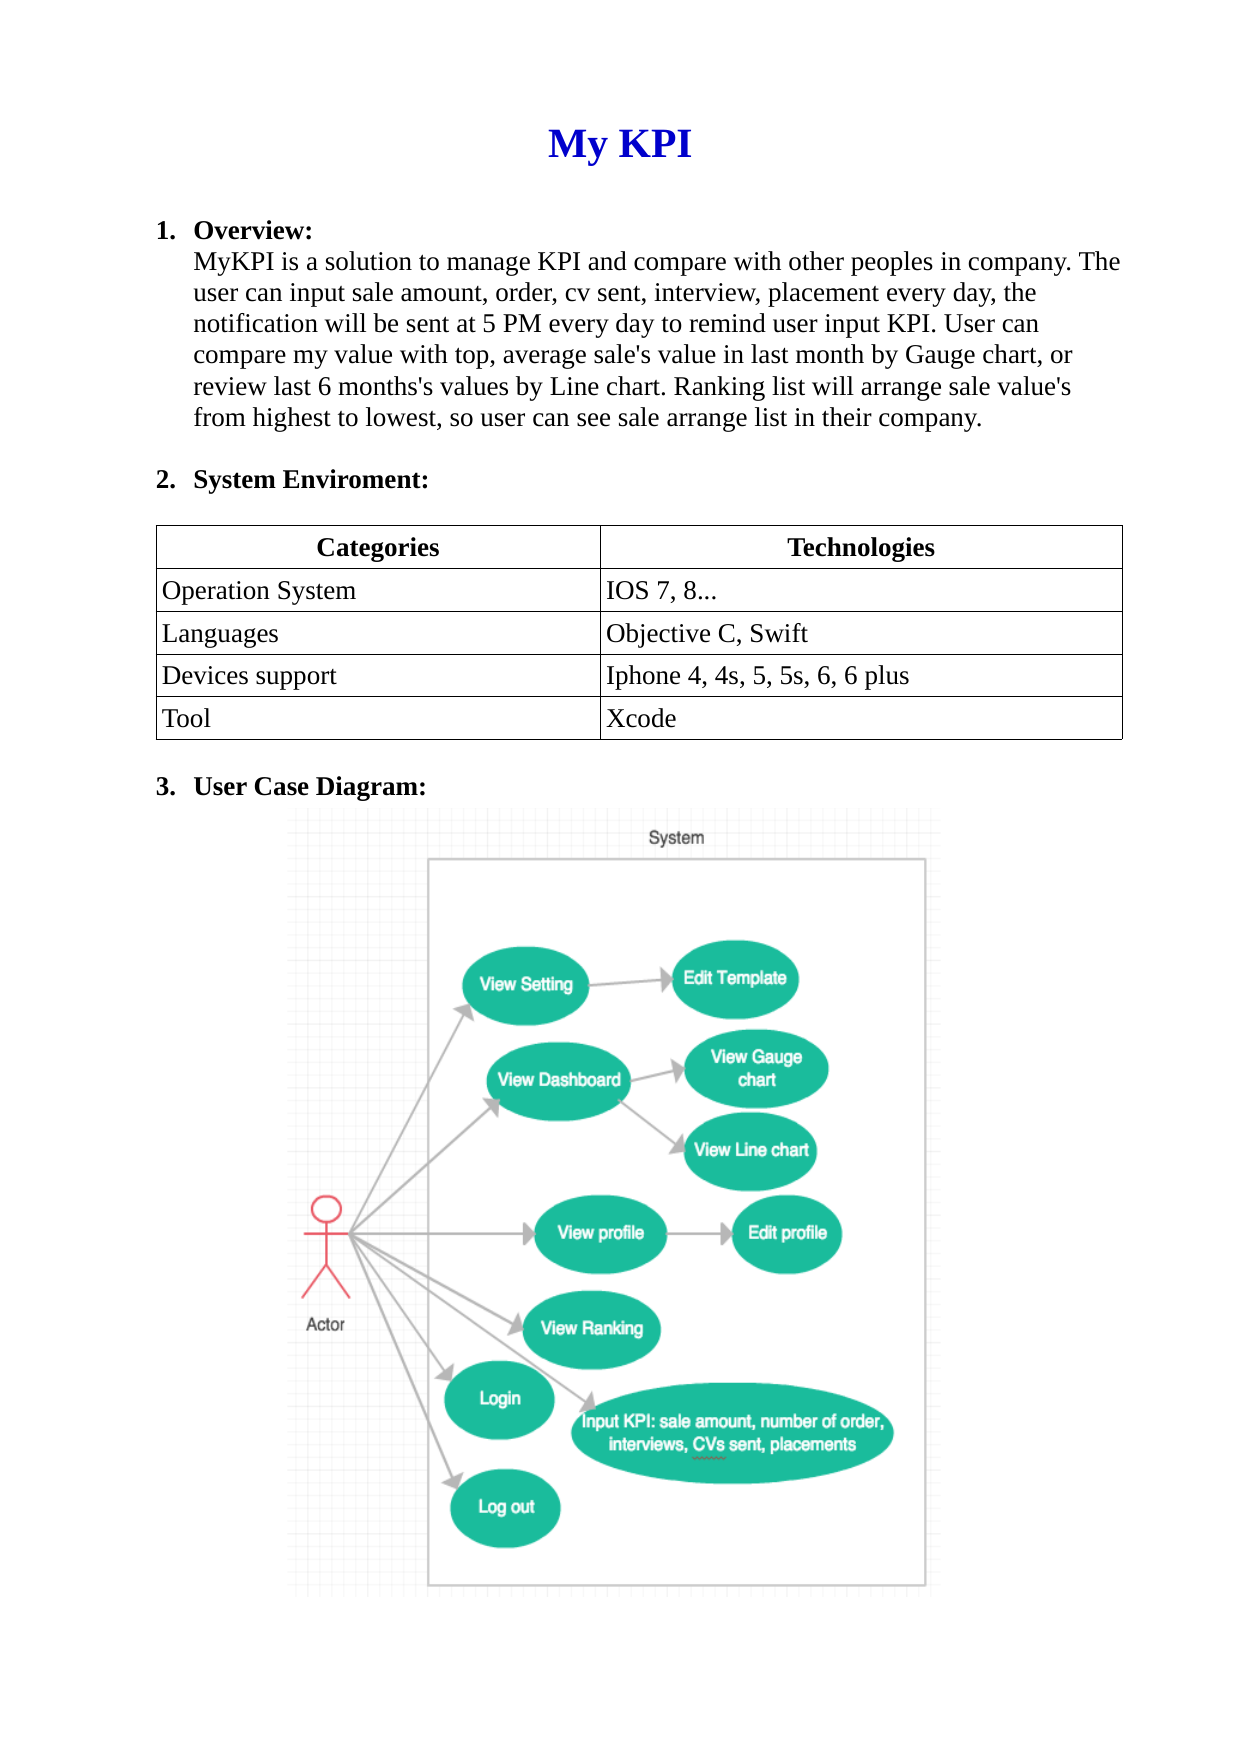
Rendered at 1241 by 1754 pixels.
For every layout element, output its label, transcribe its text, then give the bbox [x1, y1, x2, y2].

table_header Categories [157, 526, 600, 568]
table_cell Devices support [157, 655, 600, 696]
table_cell Objective C, Swift [601, 612, 1122, 653]
picture [287, 808, 941, 1597]
table_cell IOS 7, 8... [601, 569, 1122, 611]
list MyKPI is a solution to manage KPI and compare with other peoples in company. The user can input sale amount, order, cv sent, interview, placement every day, the notification will be sent at 5 PM every day to remind user input KPI. User can compare my value with top, average sale's value in last month by Gauge chart, or review last 6 months's values by Line chart. Ranking list will arrange sale value's from highest to lowest, so user can see sale arrange list in their company. [156, 245, 1122, 432]
table_cell Iphone 4, 4s, 5, 5s, 6, 6 plus [601, 655, 1122, 696]
table_cell Xcode [601, 697, 1122, 739]
table_cell Tool [157, 697, 600, 739]
table_cell Operation System [157, 569, 600, 611]
list User Case Diagram: [156, 770, 1122, 801]
table_header Technologies [601, 526, 1122, 568]
list Overview: [156, 214, 1122, 245]
list System Enviroment: [156, 463, 1122, 494]
table_cell Languages [157, 612, 600, 653]
text My KPI [118, 118, 1122, 166]
